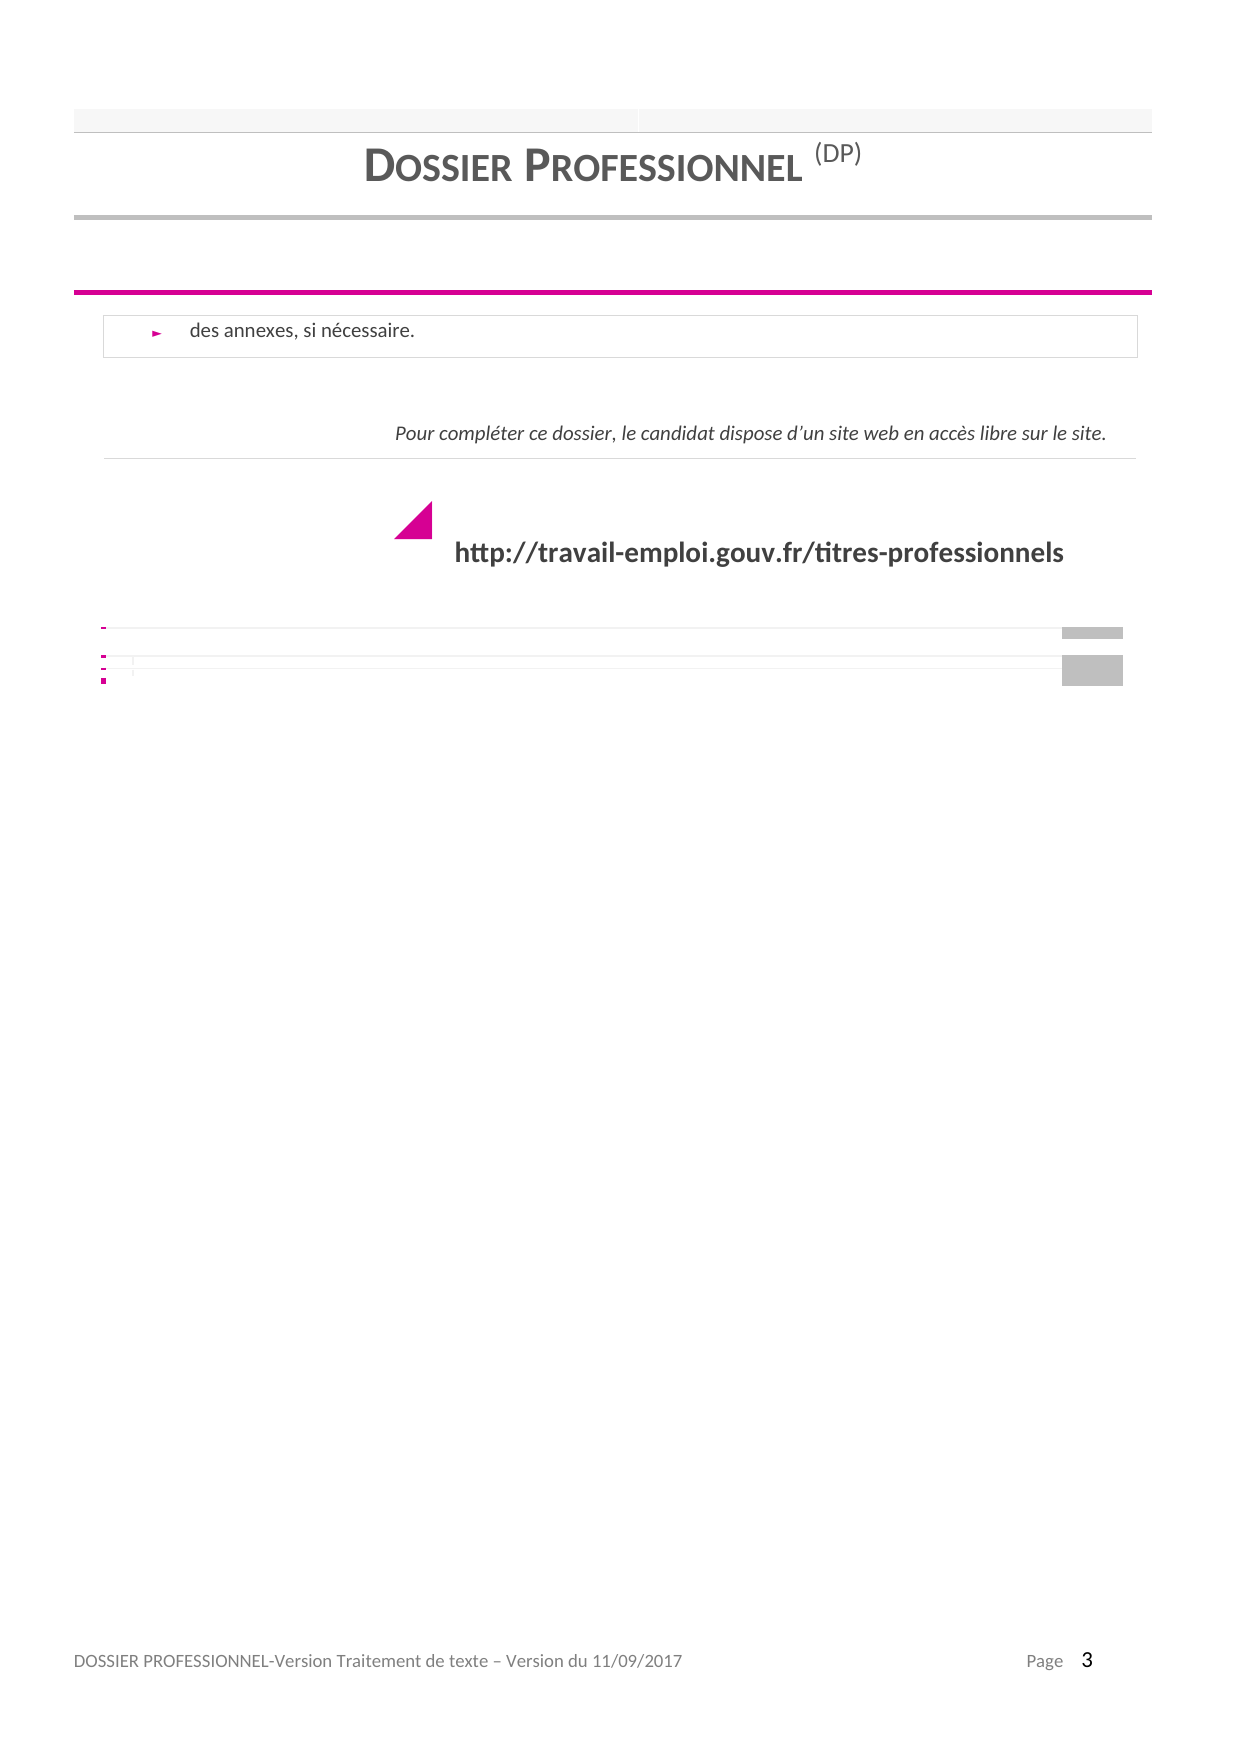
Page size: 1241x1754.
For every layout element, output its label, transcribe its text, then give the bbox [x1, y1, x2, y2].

table_cell ◢ [103, 458, 443, 583]
table_cell http://travail-emploi.gouv.fr/titres-professionnels [443, 458, 1137, 583]
table_cell [103, 637, 133, 655]
table_cell Pour compléter ce dossier, le candidat dispose d’un site web en accès libre sur le site. [103, 358, 1137, 458]
table_cell [1063, 639, 1122, 655]
table_cell Exemples de pratique professionnelle [103, 621, 1122, 627]
table_cell [133, 637, 1019, 655]
table_cell Le dossier professionnel (DP) constitue un élément du système de validation du titre professionnel. Ce titre est délivré par le Ministère chargé de l’emploi. Le DP appartient au candidat. Il le conserve, l’actualise durant son parcours et le présente obligatoirement à chaque session d’examen. Pour rédiger le DP, le candidat peut être aidé par un formateur ou par un accompagnateur VAE. Il est consulté par le jury au moment de la session d’examen. Pour prendre sa décision, le jury dispose : des résultats de la mise en situation professionnelle complétés, éventuellement, du questionnaire professionnel ou de l’entretien professionnel ou de l’entretien technique ou du questionnement à partir de productions. du Dossier Professionnel (DP) dans lequel le candidat a consigné les preuves de sa pratique professionnelle. des résultats des évaluations passées en cours de formation lorsque le candidat évalué est issu d’un parcours de formation de l’entretien final (dans le cadre de la session titre). [Arrêté du 22 décembre 2015, relatif aux conditions de délivrance des titres professionnels du ministère chargé de l’Emploi] Ce dossier comporte : pour chaque activité-type du titre visé, un à trois exemples de pratique professionnelle ; un tableau à renseigner si le candidat souhaite porter à la connaissance du jury la détention d’un titre, d’un diplôme, d’un certificat de qualification professionnelle (CQP) ou des attestations de formation ; une déclaration sur l’honneur à compléter et à signer ; des documents illustrant la pratique professionnelle du candidat (facultatif) des annexes, si nécessaire. [104, 316, 1137, 357]
table_cell [1019, 637, 1063, 655]
